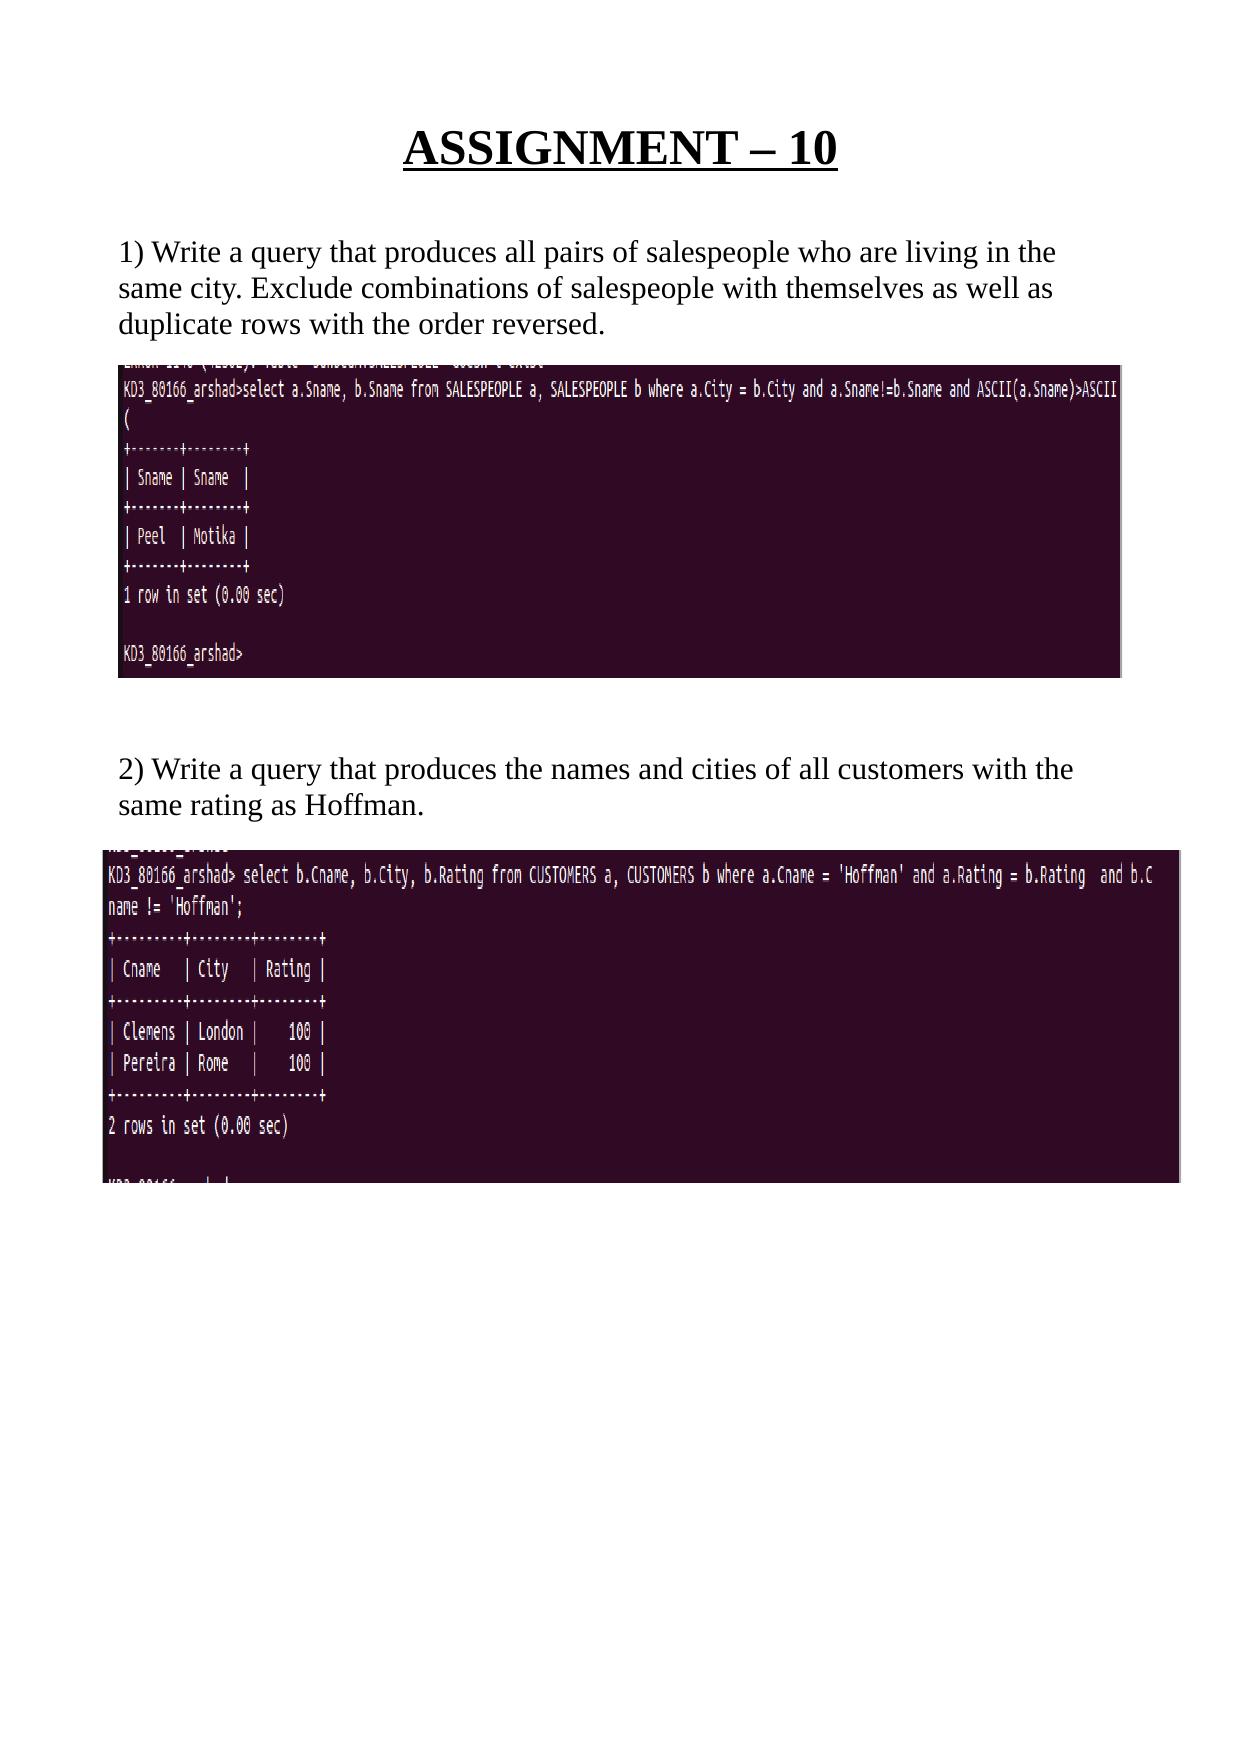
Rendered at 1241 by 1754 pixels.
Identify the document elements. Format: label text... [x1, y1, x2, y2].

picture [118, 365, 1123, 678]
text 1) Write a query that produces all pairs of salespeople who are living in the same city. Exclude combinations of salespeople with themselves as well as duplicate rows with the order reversed. [118, 233, 1122, 341]
text ASSIGNMENT – 10 [118, 118, 1122, 176]
picture [102, 850, 1182, 1183]
text 2) Write a query that produces the names and cities of all customers with the same rating as Hoffman. [118, 750, 1122, 822]
